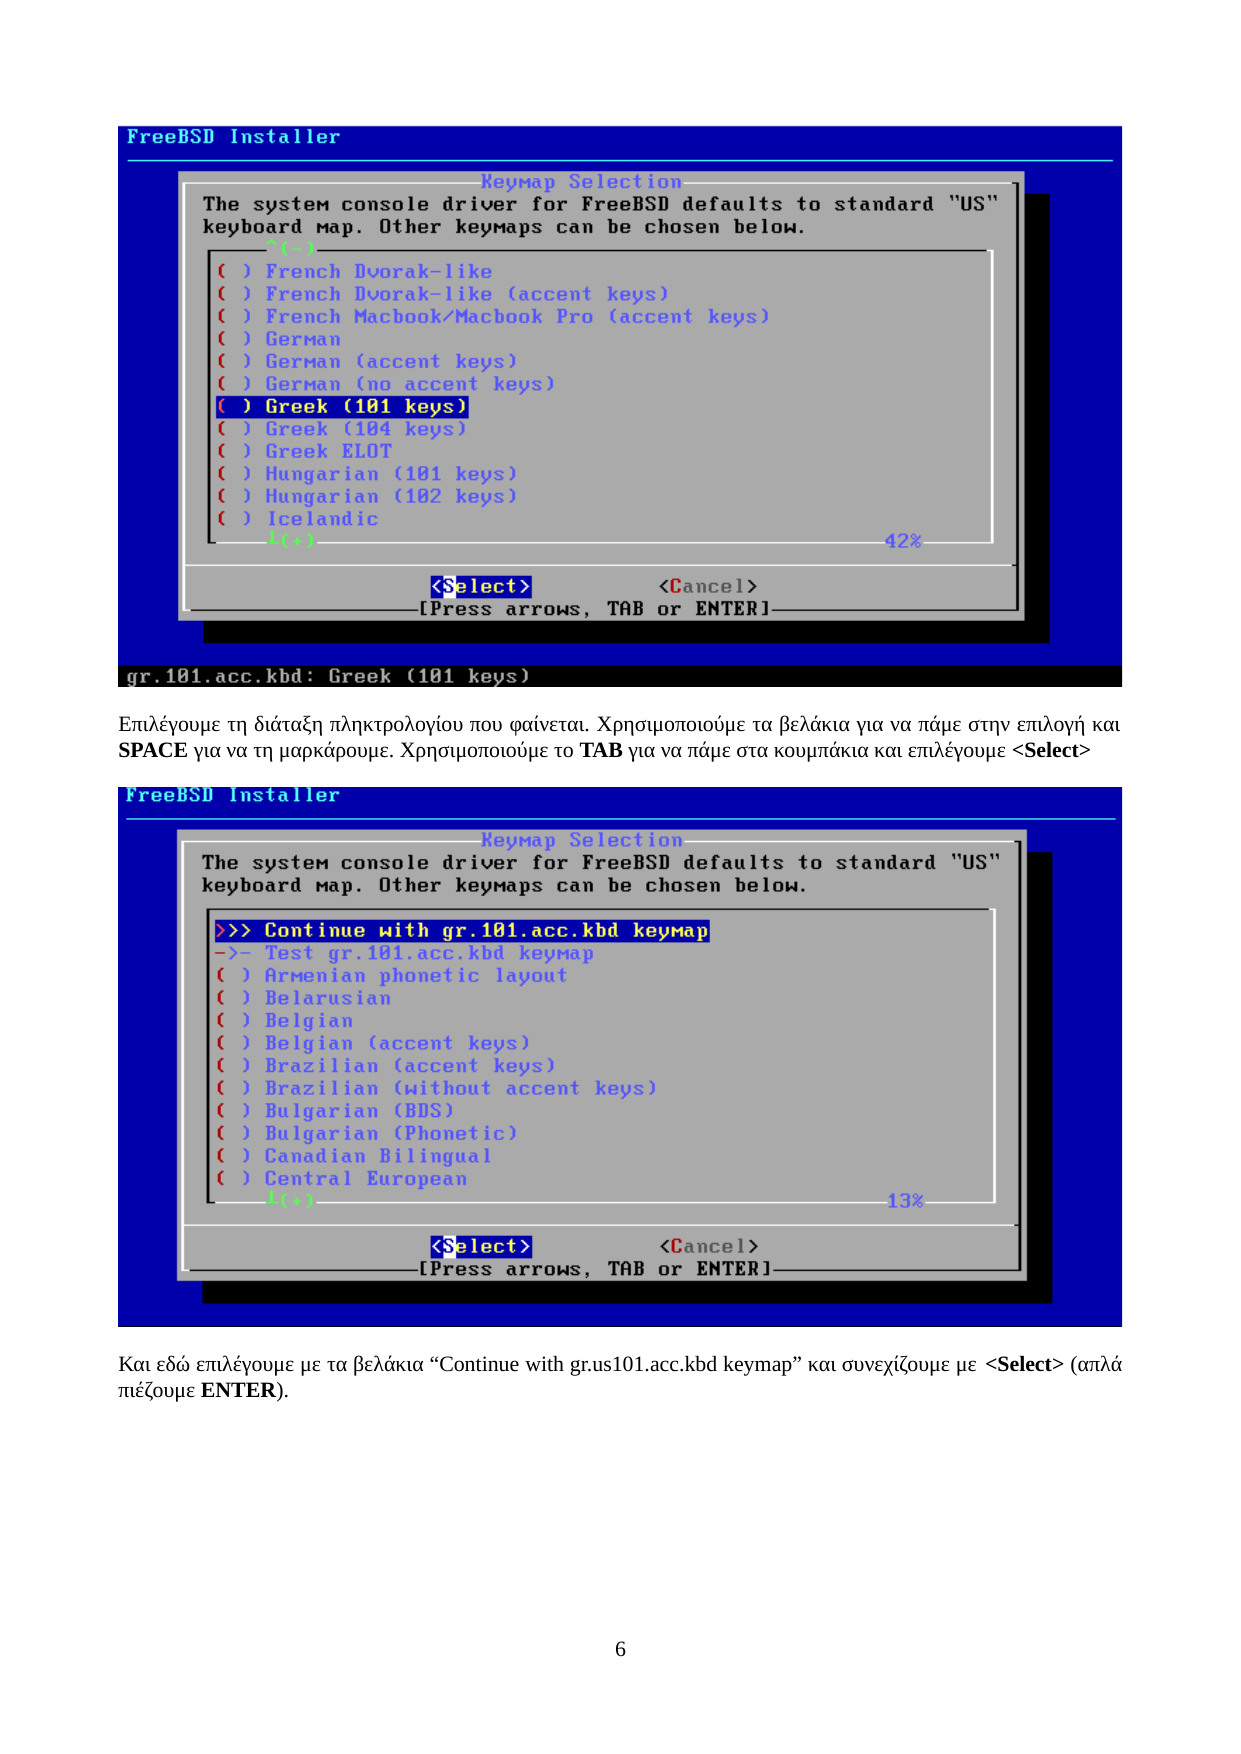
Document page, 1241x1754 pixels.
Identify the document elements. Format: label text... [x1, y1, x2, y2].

text Και εδώ επιλέγουμε με τα βελάκια “Continue with gr.us101.acc.kbd keymap” και συνεχίζουμε με <Select> (απλά πιέζουμε ENTER). [118, 1351, 1122, 1402]
text Επιλέγουμε τη διάταξη πληκτρολογίου που φαίνεται. Χρησιμοποιούμε τα βελάκια για να πάμε στην επιλογή και SPACE για να τη μαρκάρουμε. Χρησιμοποιούμε το TAB για να πάμε στα κουμπάκια και επιλέγουμε <Select> [118, 711, 1122, 762]
